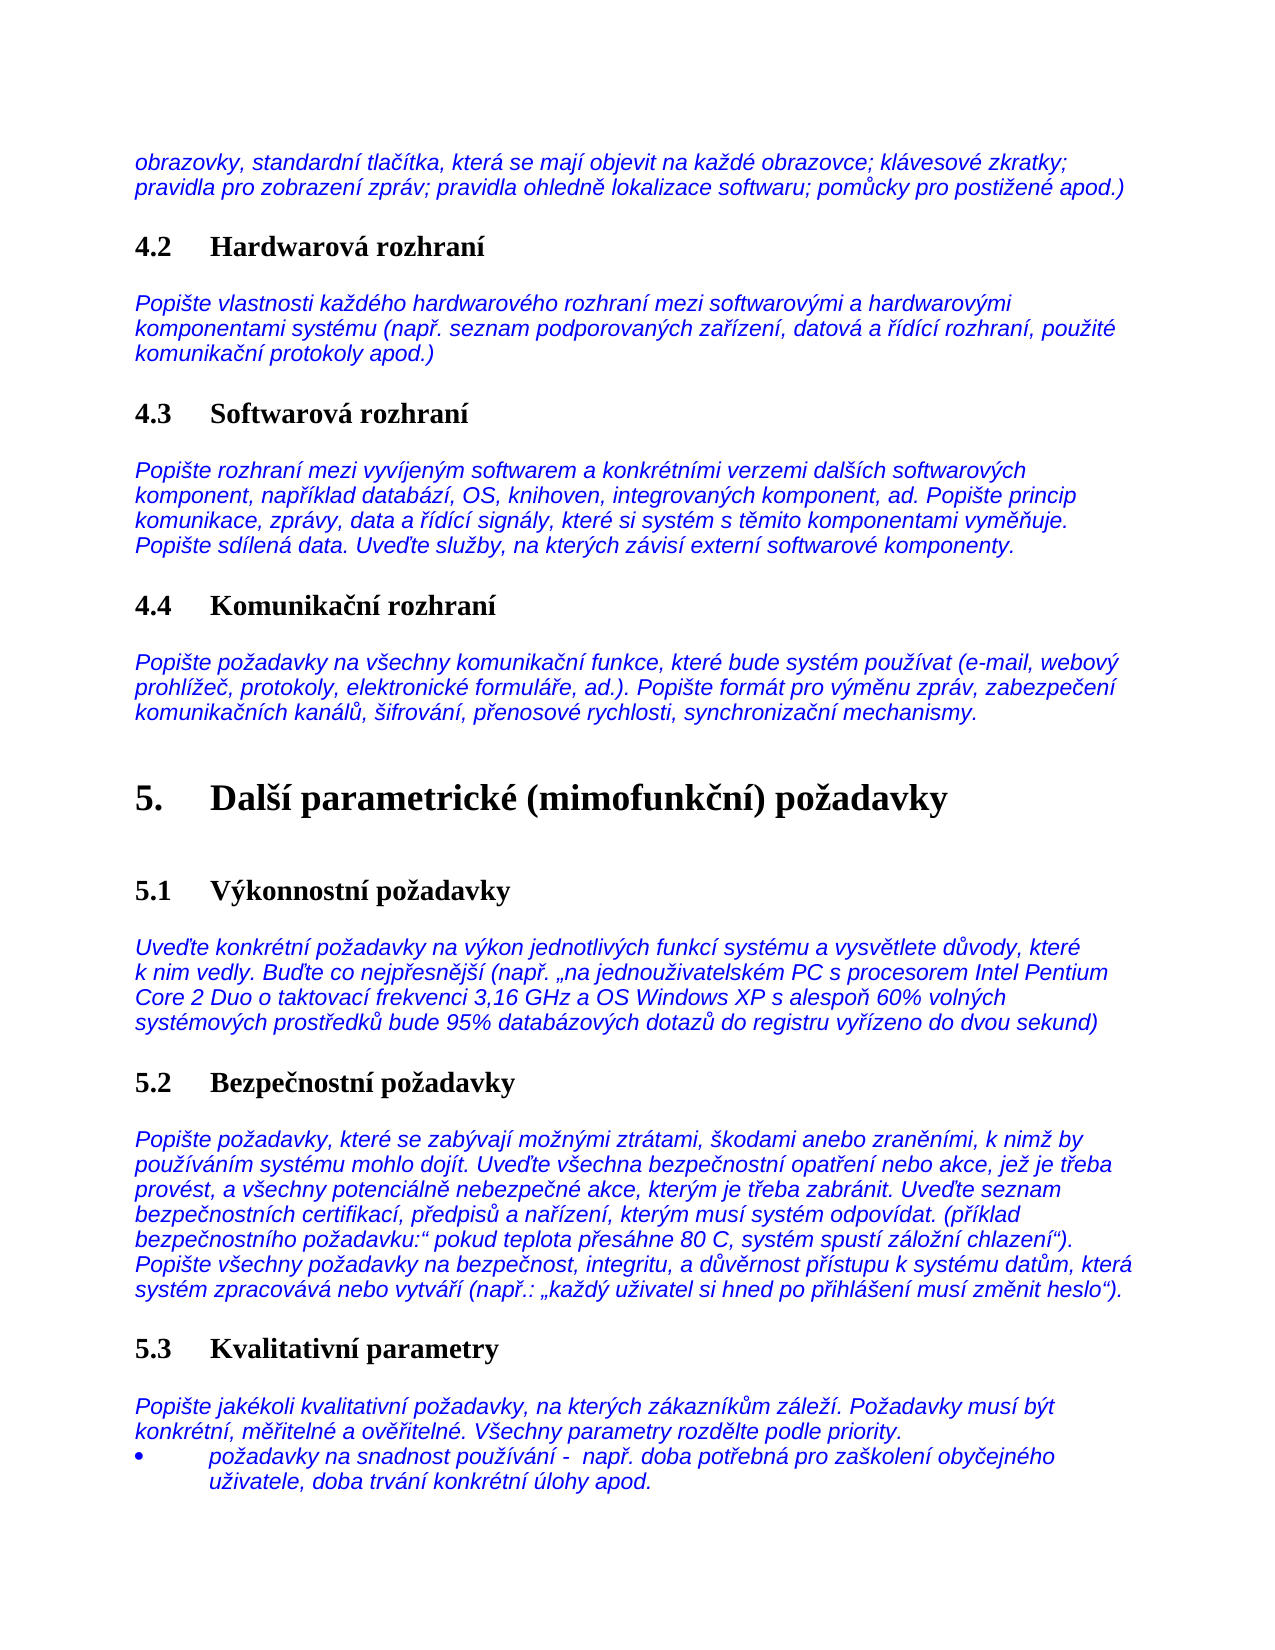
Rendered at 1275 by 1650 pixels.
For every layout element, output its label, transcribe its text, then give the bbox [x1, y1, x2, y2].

subtitle Kvalitativní parametry [135, 1332, 1140, 1365]
subtitle Komunikační rozhraní [135, 588, 1140, 621]
subtitle Softwarová rozhraní [135, 396, 1140, 429]
text Popište všechny požadavky na bezpečnost, integritu, a důvěrnost přístupu k systému datům, která systém zpracovává nebo vytváří (např.: „každý uživatel si hned po přihlášení musí změnit heslo“). [135, 1252, 1140, 1302]
text obrazovky, standardní tlačítka, která se mají objevit na každé obrazovce; klávesové zkratky; pravidla pro zobrazení zpráv; pravidla ohledně lokalizace softwaru; pomůcky pro postižené apod.) [135, 150, 1140, 200]
subtitle Bezpečnostní požadavky [135, 1065, 1140, 1098]
text Popište rozhraní mezi vyvíjeným softwarem a konkrétními verzemi dalších softwarových komponent, například databází, OS, knihoven, integrovaných komponent, ad. Popište princip komunikace, zprávy, data a řídící signály, které si systém s těmito komponentami vyměňuje. Popište sdílená data. Uveďte služby, na kterých závisí externí softwarové komponenty. [135, 459, 1140, 559]
subtitle Další parametrické (mimofunkční) požadavky [135, 776, 1140, 819]
list požadavky na snadnost používání - např. doba potřebná pro zaškolení obyčejného uživatele, doba trvání konkrétní úlohy apod. [135, 1444, 1140, 1494]
subtitle Hardwarová rozhraní [135, 229, 1140, 263]
subtitle Výkonnostní požadavky [135, 873, 1140, 906]
text Popište jakékoli kvalitativní požadavky, na kterých zákazníkům záleží. Požadavky musí být konkrétní, měřitelné a ověřitelné. Všechny parametry rozdělte podle priority. [135, 1394, 1140, 1444]
text Popište vlastnosti každého hardwarového rozhraní mezi softwarovými a hardwarovými komponentami systému (např. seznam podporovaných zařízení, datová a řídící rozhraní, použité komunikační protokoly apod.) [135, 292, 1140, 367]
text Popište požadavky, které se zabývají možnými ztrátami, škodami anebo zraněními, k nimž by používáním systému mohlo dojít. Uveďte všechna bezpečnostní opatření nebo akce, jež je třeba provést, a všechny potenciálně nebezpečné akce, kterým je třeba zabránit. Uveďte seznam bezpečnostních certifikací, předpisů a nařízení, kterým musí systém odpovídat. (příklad bezpečnostního požadavku:“ pokud teplota přesáhne 80 C, systém spustí záložní chlazení“). [135, 1127, 1140, 1252]
text Popište požadavky na všechny komunikační funkce, které bude systém používat (e-mail, webový prohlížeč, protokoly, elektronické formuláře, ad.). Popište formát pro výměnu zpráv, zabezpečení komunikačních kanálů, šifrování, přenosové rychlosti, synchronizační mechanismy. [135, 651, 1140, 726]
text Uveďte konkrétní požadavky na výkon jednotlivých funkcí systému a vysvětlete důvody, které k nim vedly. Buďte co nejpřesnější (např. „na jednouživatelském PC s procesorem Intel Pentium Core 2 Duo o taktovací frekvenci 3,16 GHz a OS Windows XP s alespoň 60% volných systémových prostředků bude 95% databázových dotazů do registru vyřízeno do dvou sekund) [135, 936, 1140, 1036]
